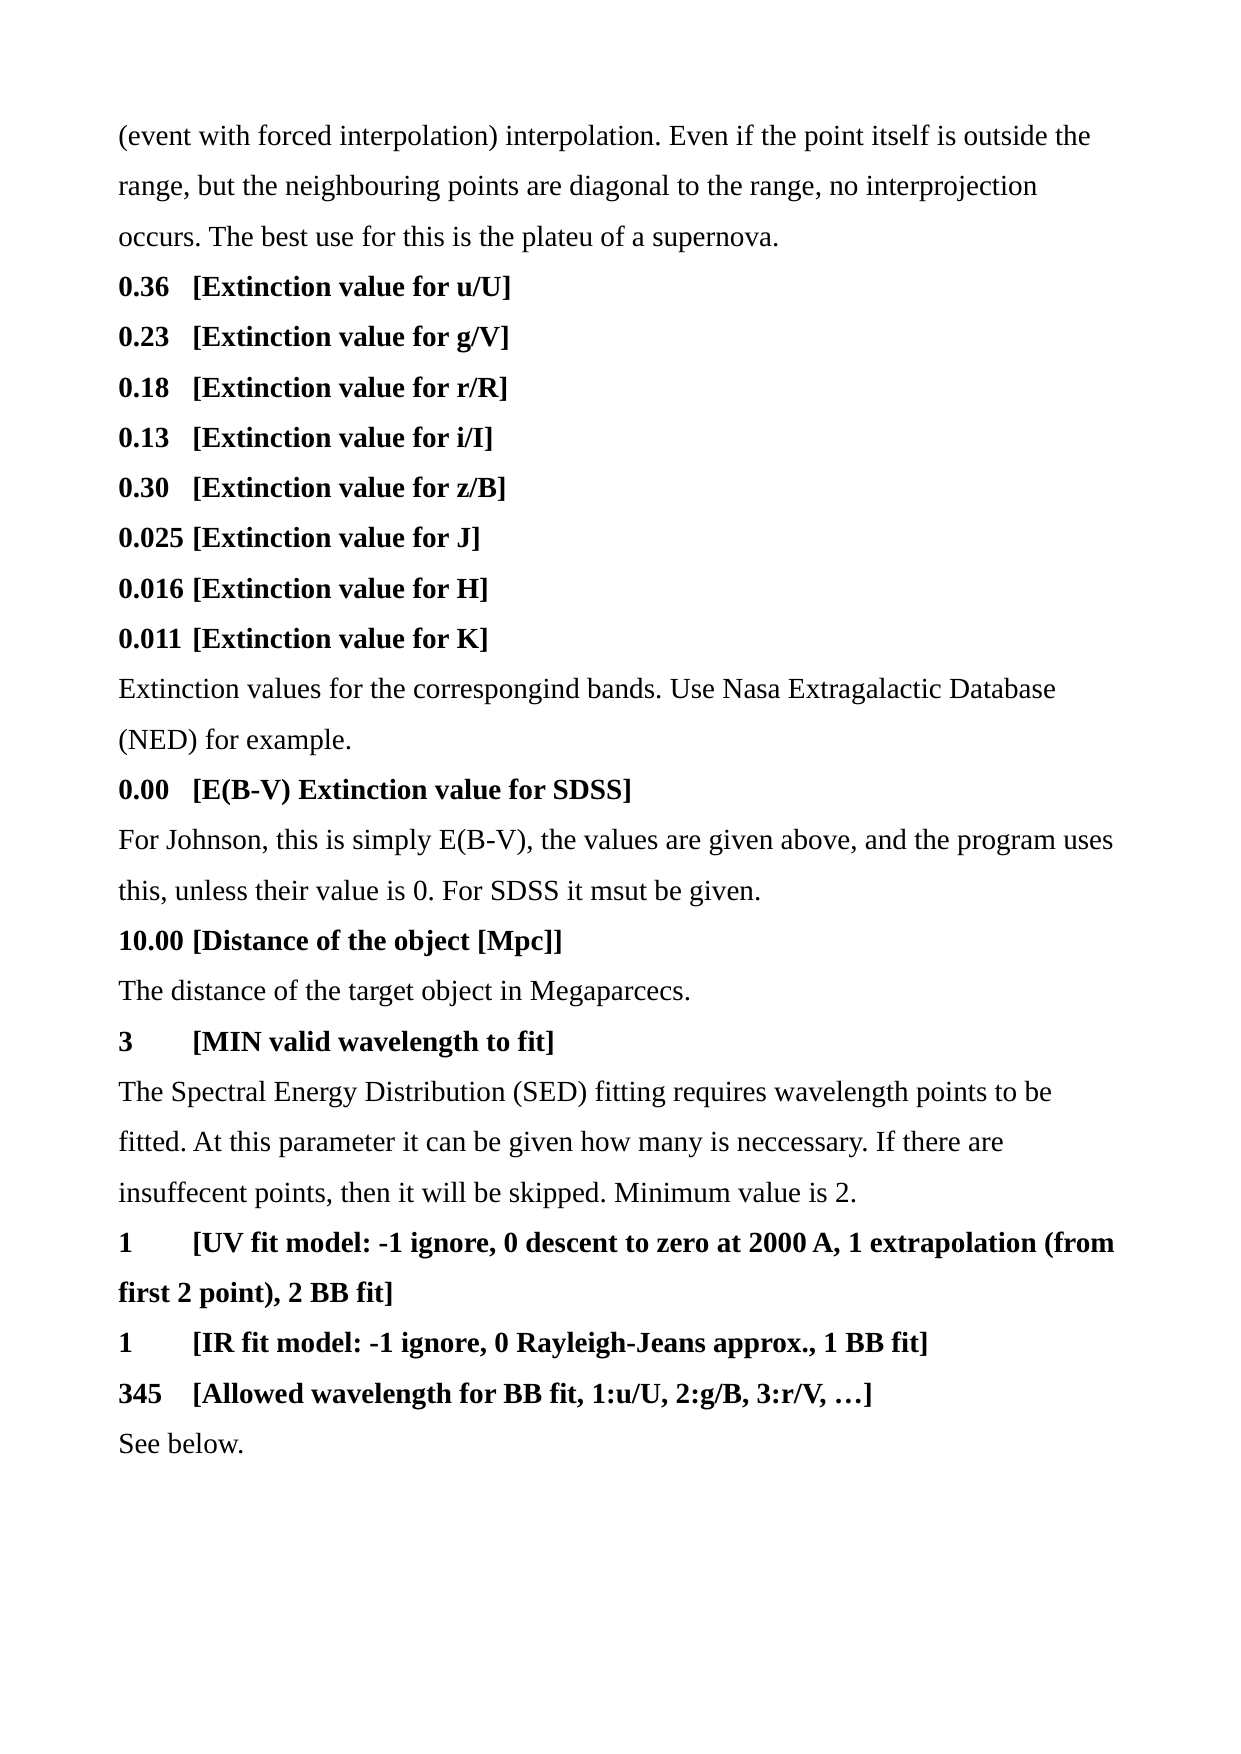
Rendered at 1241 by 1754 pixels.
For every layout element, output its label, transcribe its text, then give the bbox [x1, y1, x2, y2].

text (event with forced interpolation) interpolation. Even if the point itself is outside the range, but the neighbouring points are diagonal to the range, no interprojection occurs. The best use for this is the plateu of a supernova. [118, 118, 1122, 252]
text 0.30 [Extinction value for z/B] [118, 470, 1122, 504]
text 0.23 [Extinction value for g/V] [118, 319, 1122, 353]
text 0.18 [Extinction value for r/R] [118, 370, 1122, 403]
text 0.011 [Extinction value for K] [118, 621, 1122, 655]
text For Johnson, this is simply E(B-V), the values are given above, and the program uses this, unless their value is 0. For SDSS it msut be given. [118, 822, 1122, 906]
text 3 [MIN valid wavelength to fit] [118, 1024, 1122, 1057]
text The distance of the target object in Megaparcecs. [118, 973, 1122, 1007]
text 0.016 [Extinction value for H] [118, 571, 1122, 604]
text 0.025 [Extinction value for J] [118, 521, 1122, 554]
text 1 [IR fit model: -1 ignore, 0 Rayleigh-Jeans approx., 1 BB fit] [118, 1326, 1122, 1359]
text 0.00 [E(B-V) Extinction value for SDSS] [118, 772, 1122, 806]
text See below. [118, 1426, 1122, 1460]
text 1 [UV fit model: -1 ignore, 0 descent to zero at 2000 A, 1 extrapolation (from first 2 point), 2 BB fit] [118, 1225, 1122, 1309]
text The Spectral Energy Distribution (SED) fitting requires wavelength points to be fitted. At this parameter it can be given how many is neccessary. If there are insuffecent points, then it will be skipped. Minimum value is 2. [118, 1074, 1122, 1208]
text 10.00 [Distance of the object [Mpc]] [118, 923, 1122, 957]
text 345 [Allowed wavelength for BB fit, 1:u/U, 2:g/B, 3:r/V, …] [118, 1376, 1122, 1409]
text 0.13 [Extinction value for i/I] [118, 420, 1122, 453]
text Extinction values for the correspongind bands. Use Nasa Extragalactic Database (NED) for example. [118, 672, 1122, 755]
text 0.36 [Extinction value for u/U] [118, 269, 1122, 303]
